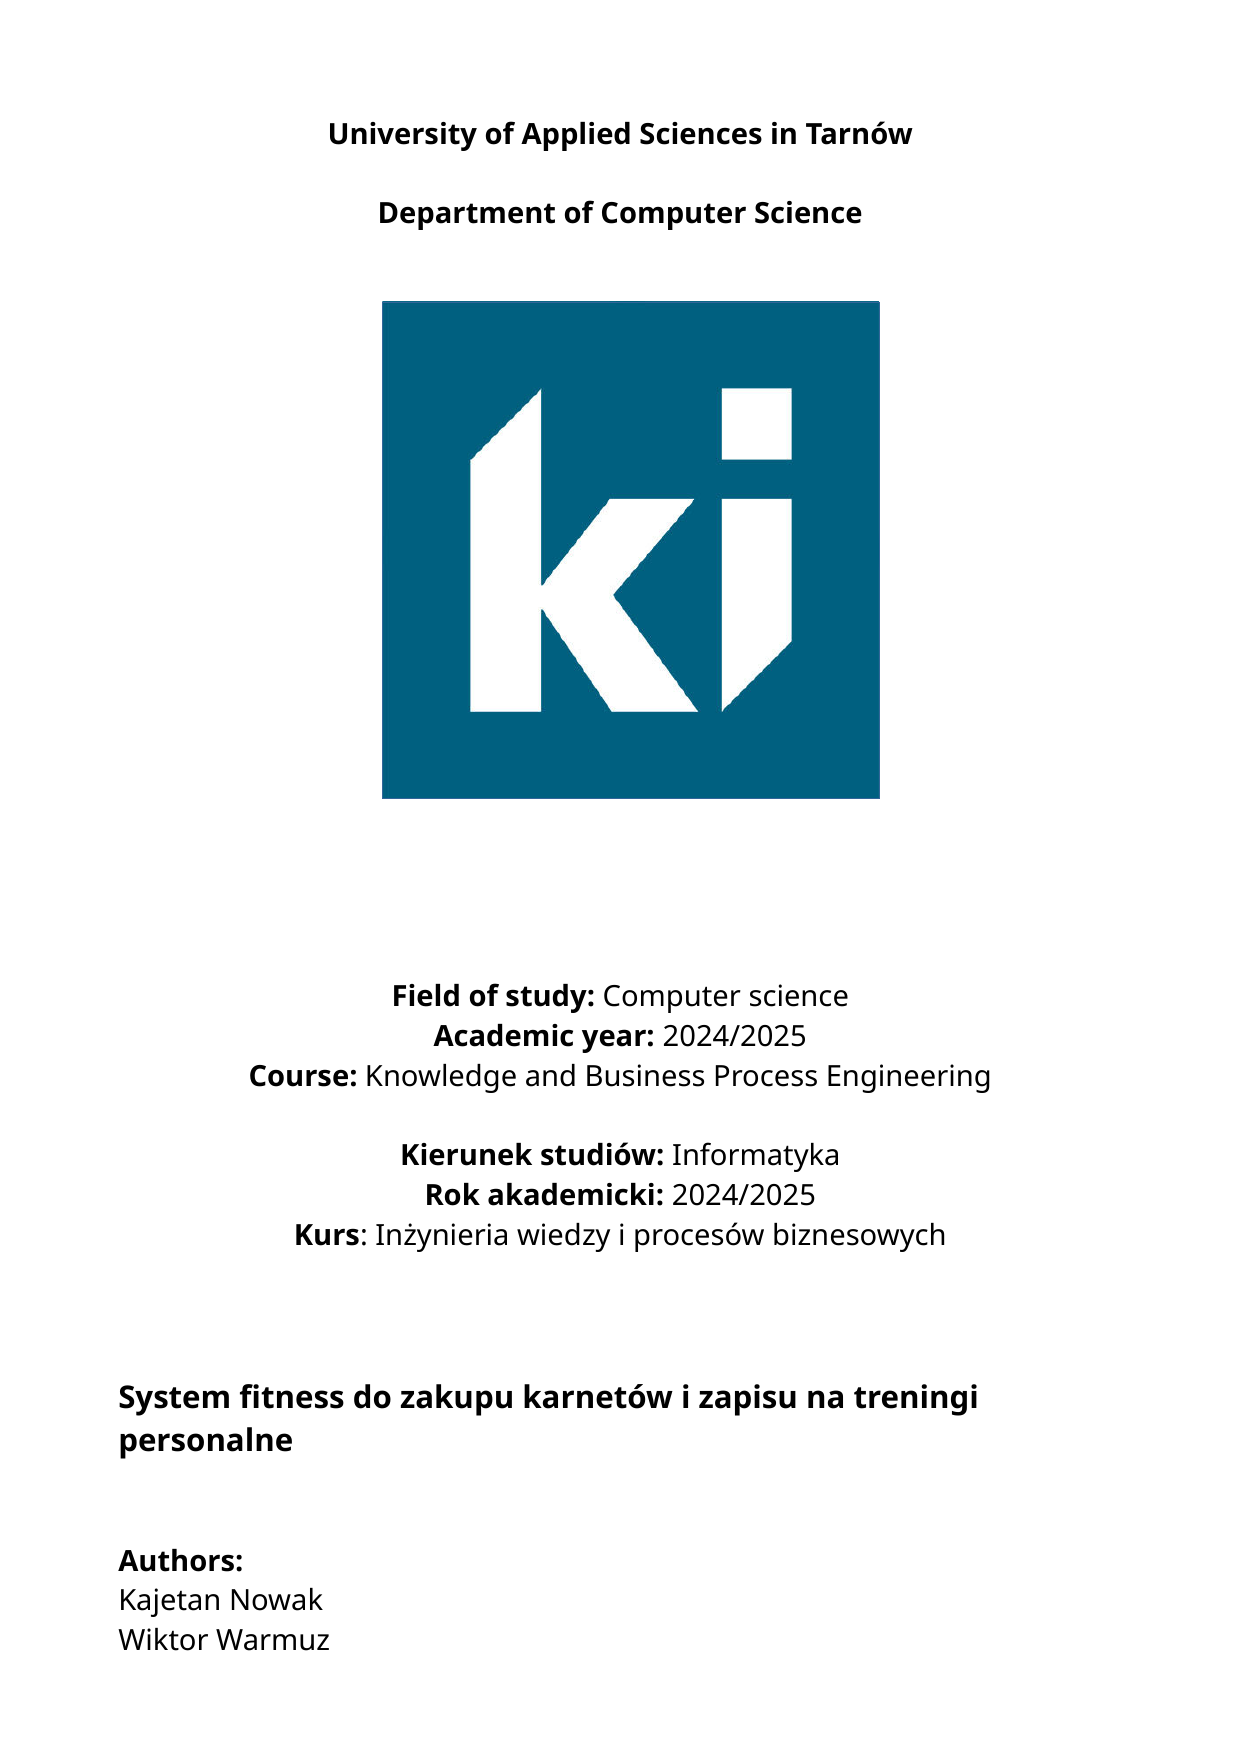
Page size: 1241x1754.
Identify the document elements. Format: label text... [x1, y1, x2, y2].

text University of Applied Sciences in Tarnów [118, 113, 1122, 153]
text Wiktor Warmuz [118, 1619, 1122, 1659]
text Kurs: Inżynieria wiedzy i procesów biznesowych [118, 1214, 1122, 1253]
text Kierunek studiów: Informatyka [118, 1134, 1122, 1174]
text System fitness do zakupu karnetów i zapisu na treningi personalne [118, 1375, 1122, 1461]
text Authors: [118, 1540, 1122, 1580]
text Rok akademicki: 2024/2025 [118, 1174, 1122, 1214]
text Department of Computer Science [118, 193, 1122, 232]
text Kajetan Nowak [118, 1580, 1122, 1619]
text Academic year: 2024/2025 [118, 1015, 1122, 1055]
text Course: Knowledge and Business Process Engineering [118, 1055, 1122, 1095]
text Field of study: Computer science [118, 976, 1122, 1015]
